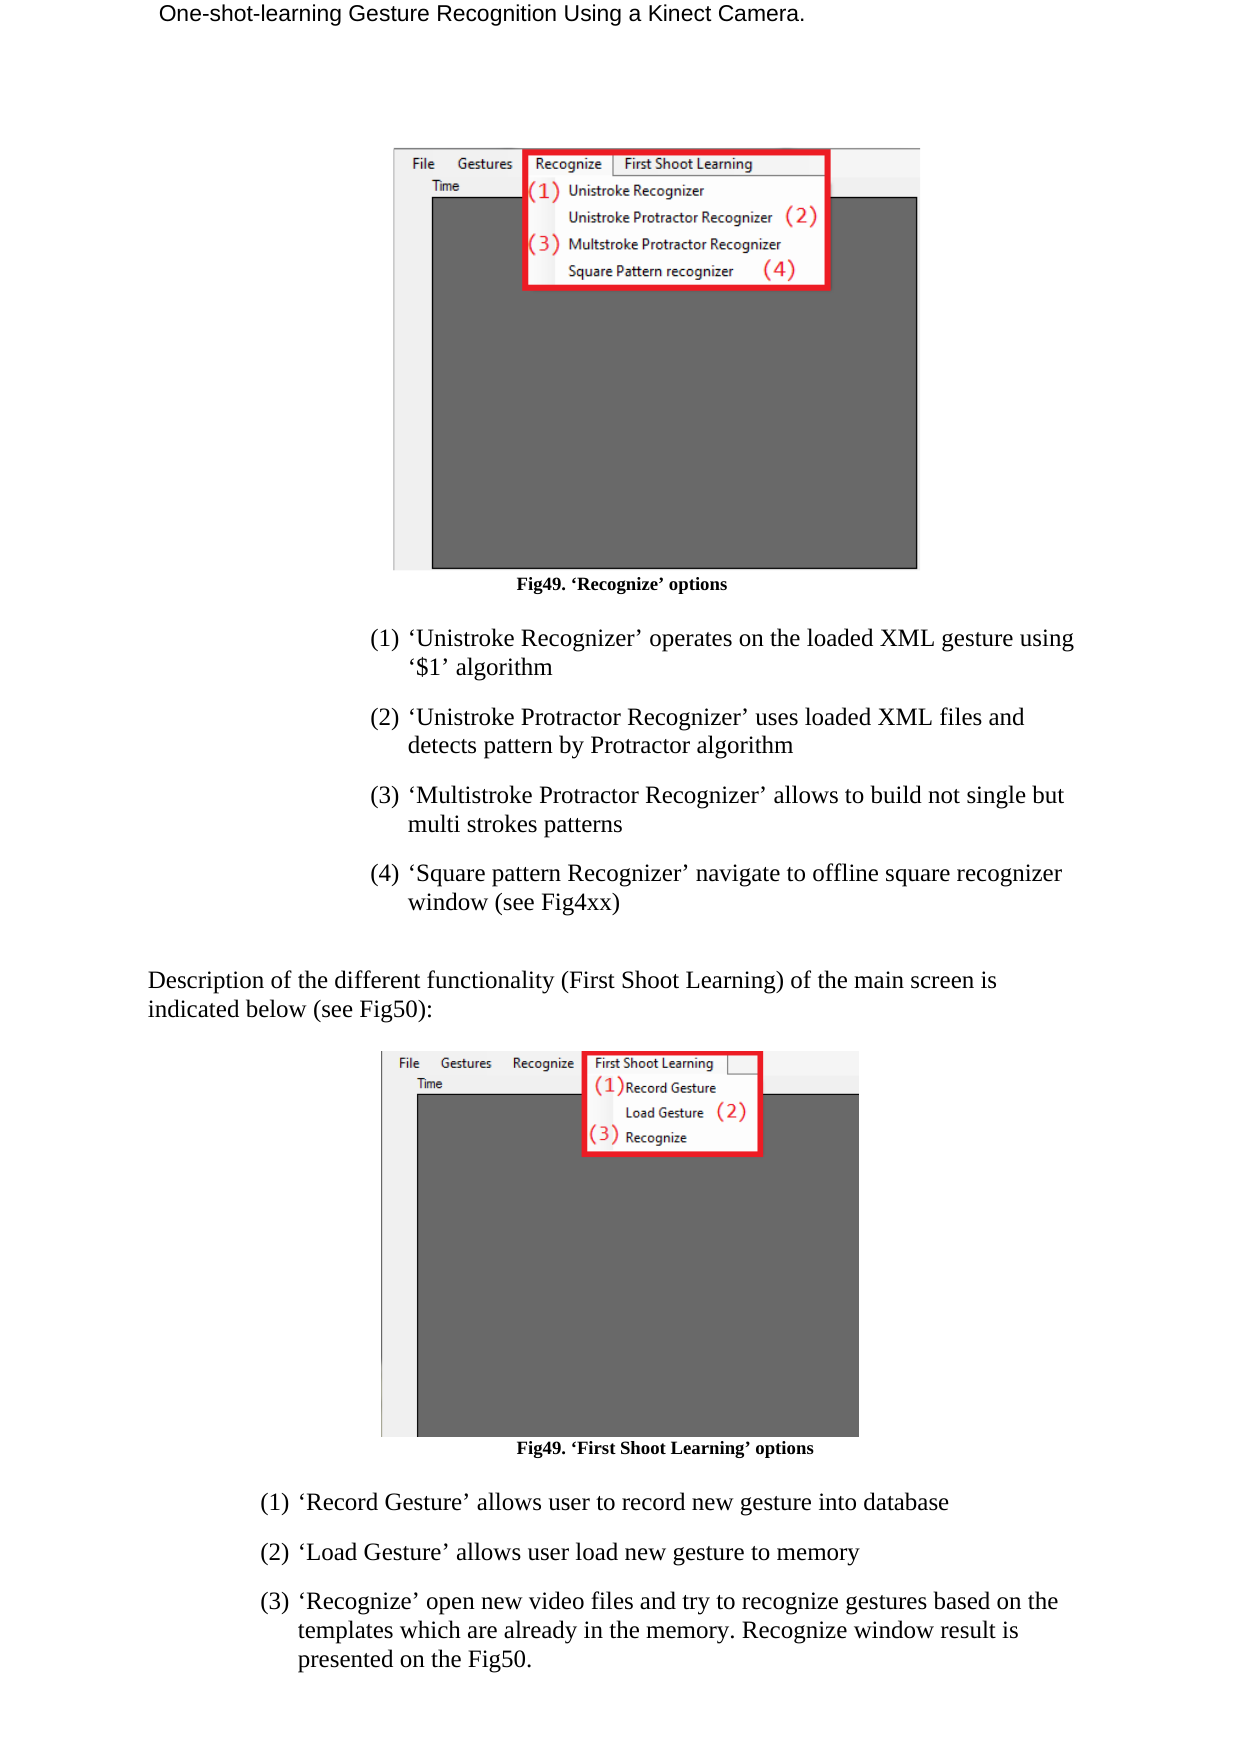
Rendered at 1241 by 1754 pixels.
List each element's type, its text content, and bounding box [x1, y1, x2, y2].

list ‘Multistroke Protractor Recognizer’ allows to build not single but multi strokes patterns [370, 780, 1093, 838]
list ‘Unistroke Recognizer’ operates on the loaded XML gesture using ‘$1’ algorithm [370, 623, 1093, 681]
list ‘Load Gesture’ allows user load new gesture to memory [260, 1537, 1093, 1566]
text Fig49. ‘First Shoot Learning’ options [443, 1437, 1093, 1458]
text Fig49. ‘Recognize’ options [443, 573, 1093, 595]
list ‘Unistroke Protractor Recognizer’ uses loaded XML files and detects pattern by Protractor algorithm [370, 702, 1093, 759]
list ‘Record Gesture’ allows user to record new gesture into database [260, 1487, 1093, 1516]
list ‘Square pattern Recognizer’ navigate to offline square recognizer window (see Fig4xx) [370, 858, 1093, 916]
text Description of the different functionality (First Shoot Learning) of the main screen is indicated below (see Fig50): [148, 966, 1093, 1023]
list ‘Recognize’ open new video files and try to recognize gestures based on the templates which are already in the memory. Recognize window result is presented on the Fig50. [260, 1586, 1093, 1673]
